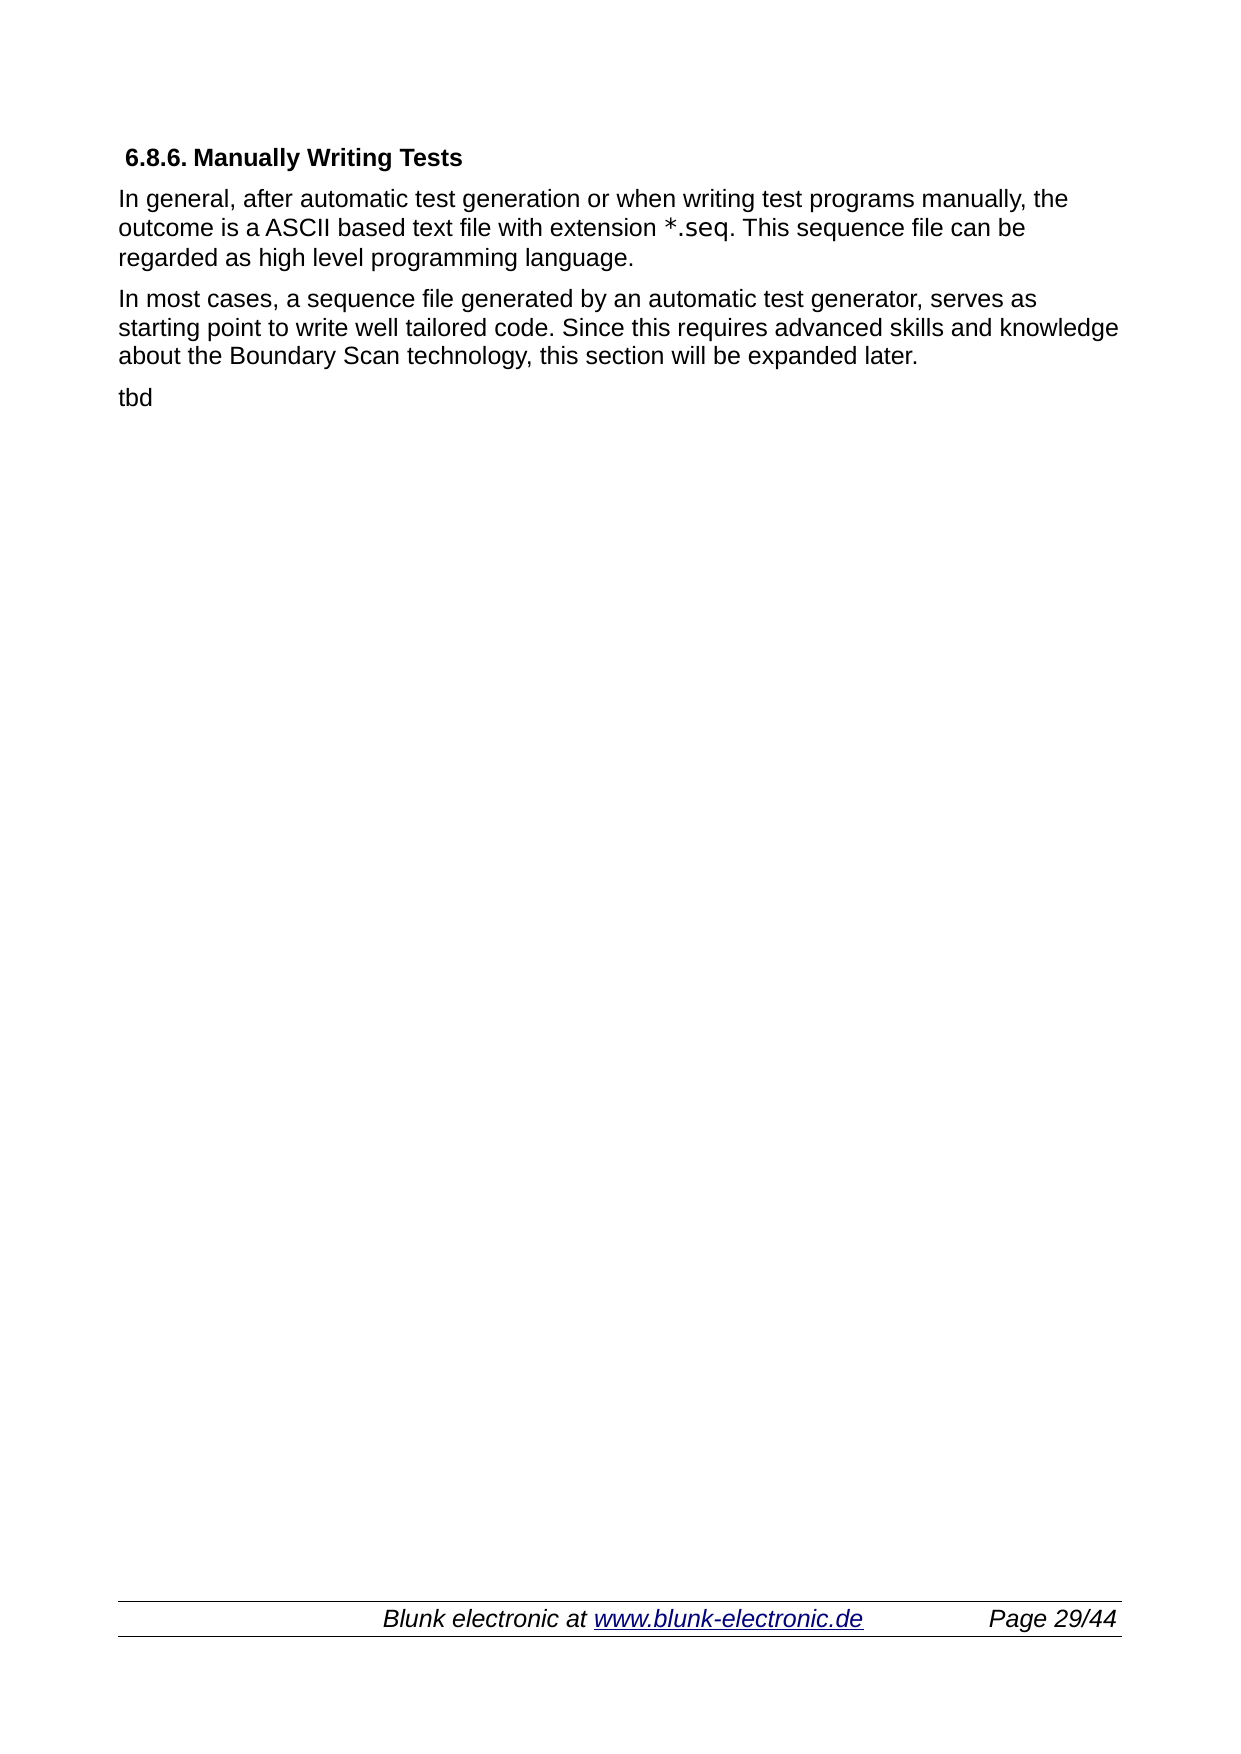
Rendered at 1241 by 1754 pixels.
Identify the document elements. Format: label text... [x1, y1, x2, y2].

text tbd [118, 382, 1122, 411]
text In general, after automatic test generation or when writing test programs manually, the outcome is a ASCII based text file with extension *.seq. This sequence file can be regarded as high level programming language. [118, 184, 1122, 271]
text In most cases, a sequence file generated by an automatic test generator, serves as starting point to write well tailored code. Since this requires advanced skills and knowledge about the Boundary Scan technology, this section will be expanded later. [118, 284, 1122, 370]
subtitle Manually Writing Tests [118, 143, 1122, 172]
